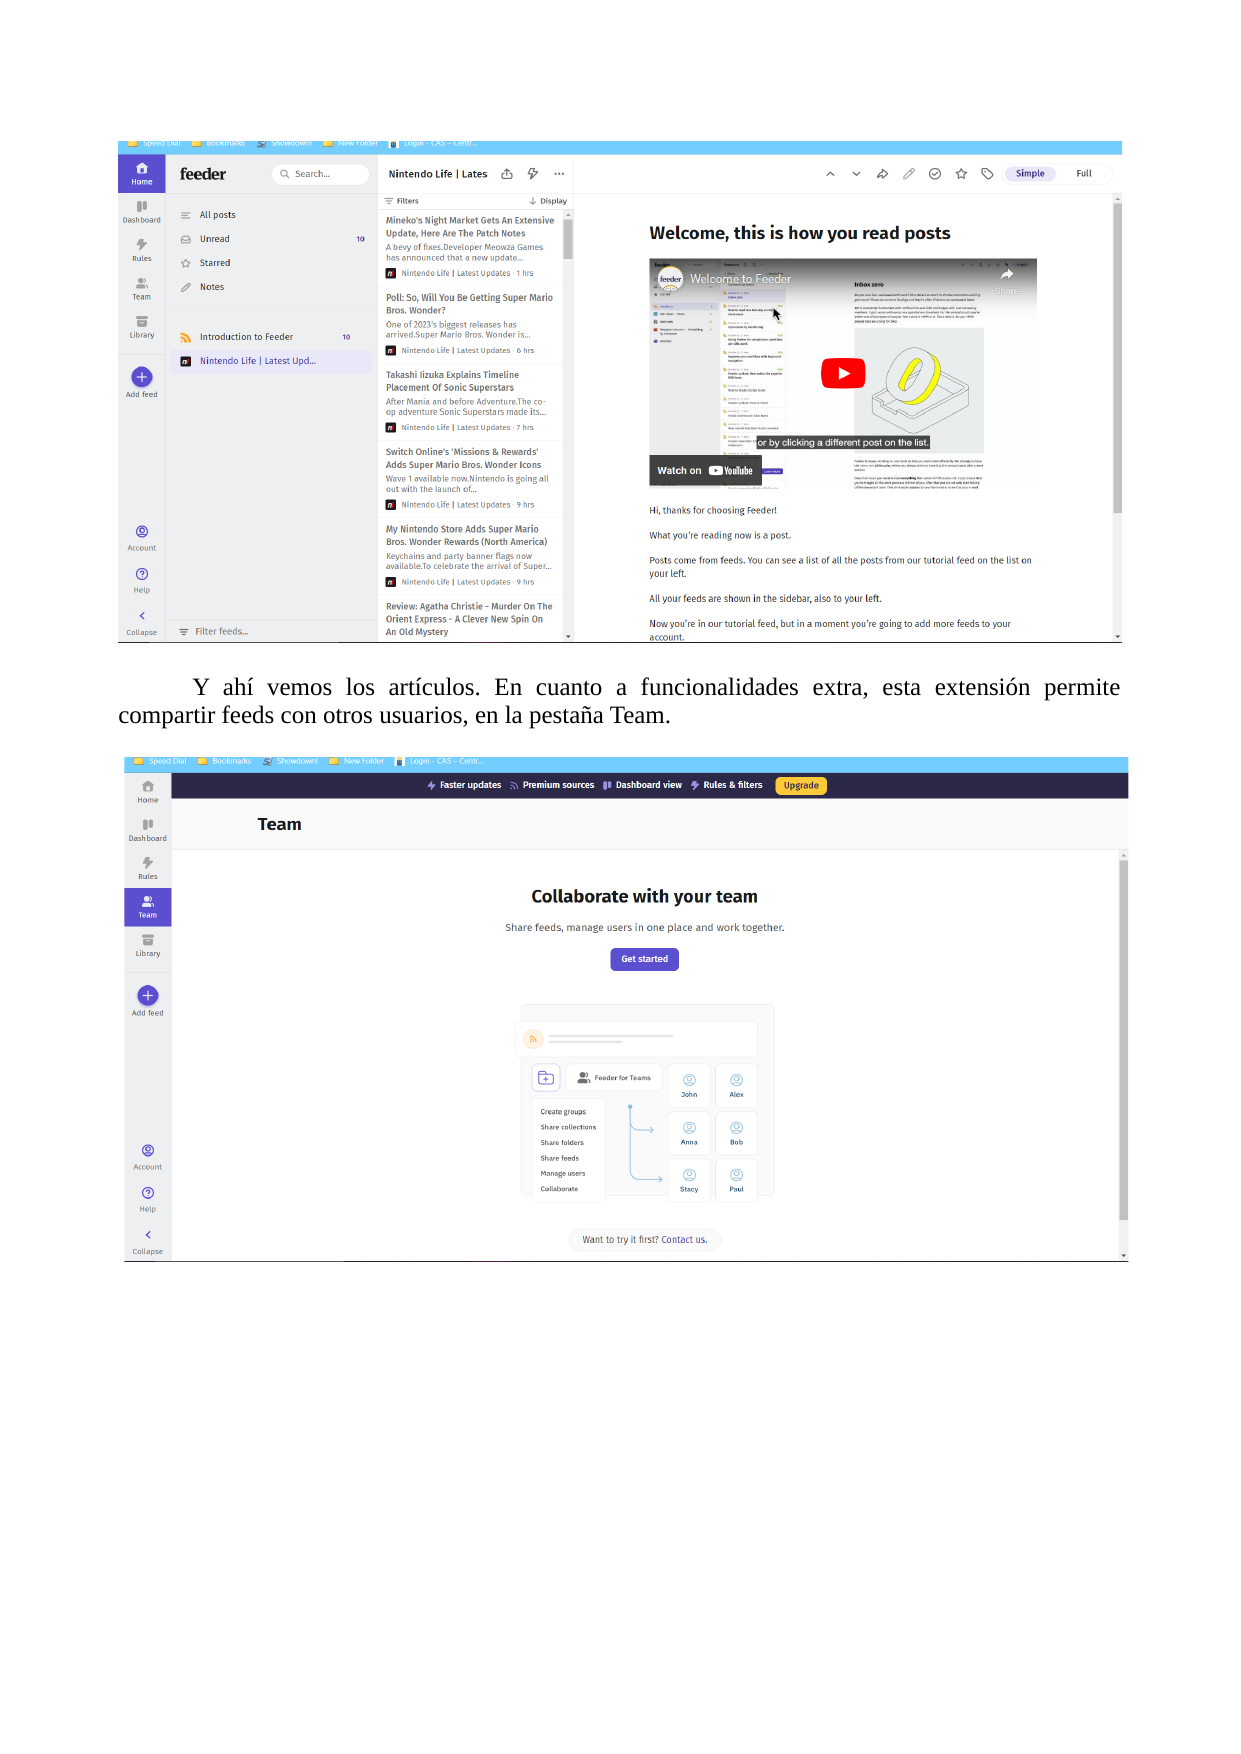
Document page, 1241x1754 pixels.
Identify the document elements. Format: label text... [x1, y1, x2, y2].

picture [118, 141, 1123, 643]
picture [124, 757, 1129, 1262]
text Y ahí vemos los artículos. En cuanto a funcionalidades extra, esta extensión permite compartir feeds con otros usuarios, en la pestaña Team. [118, 643, 1122, 729]
text [118, 1290, 1122, 1635]
text [118, 118, 1122, 141]
